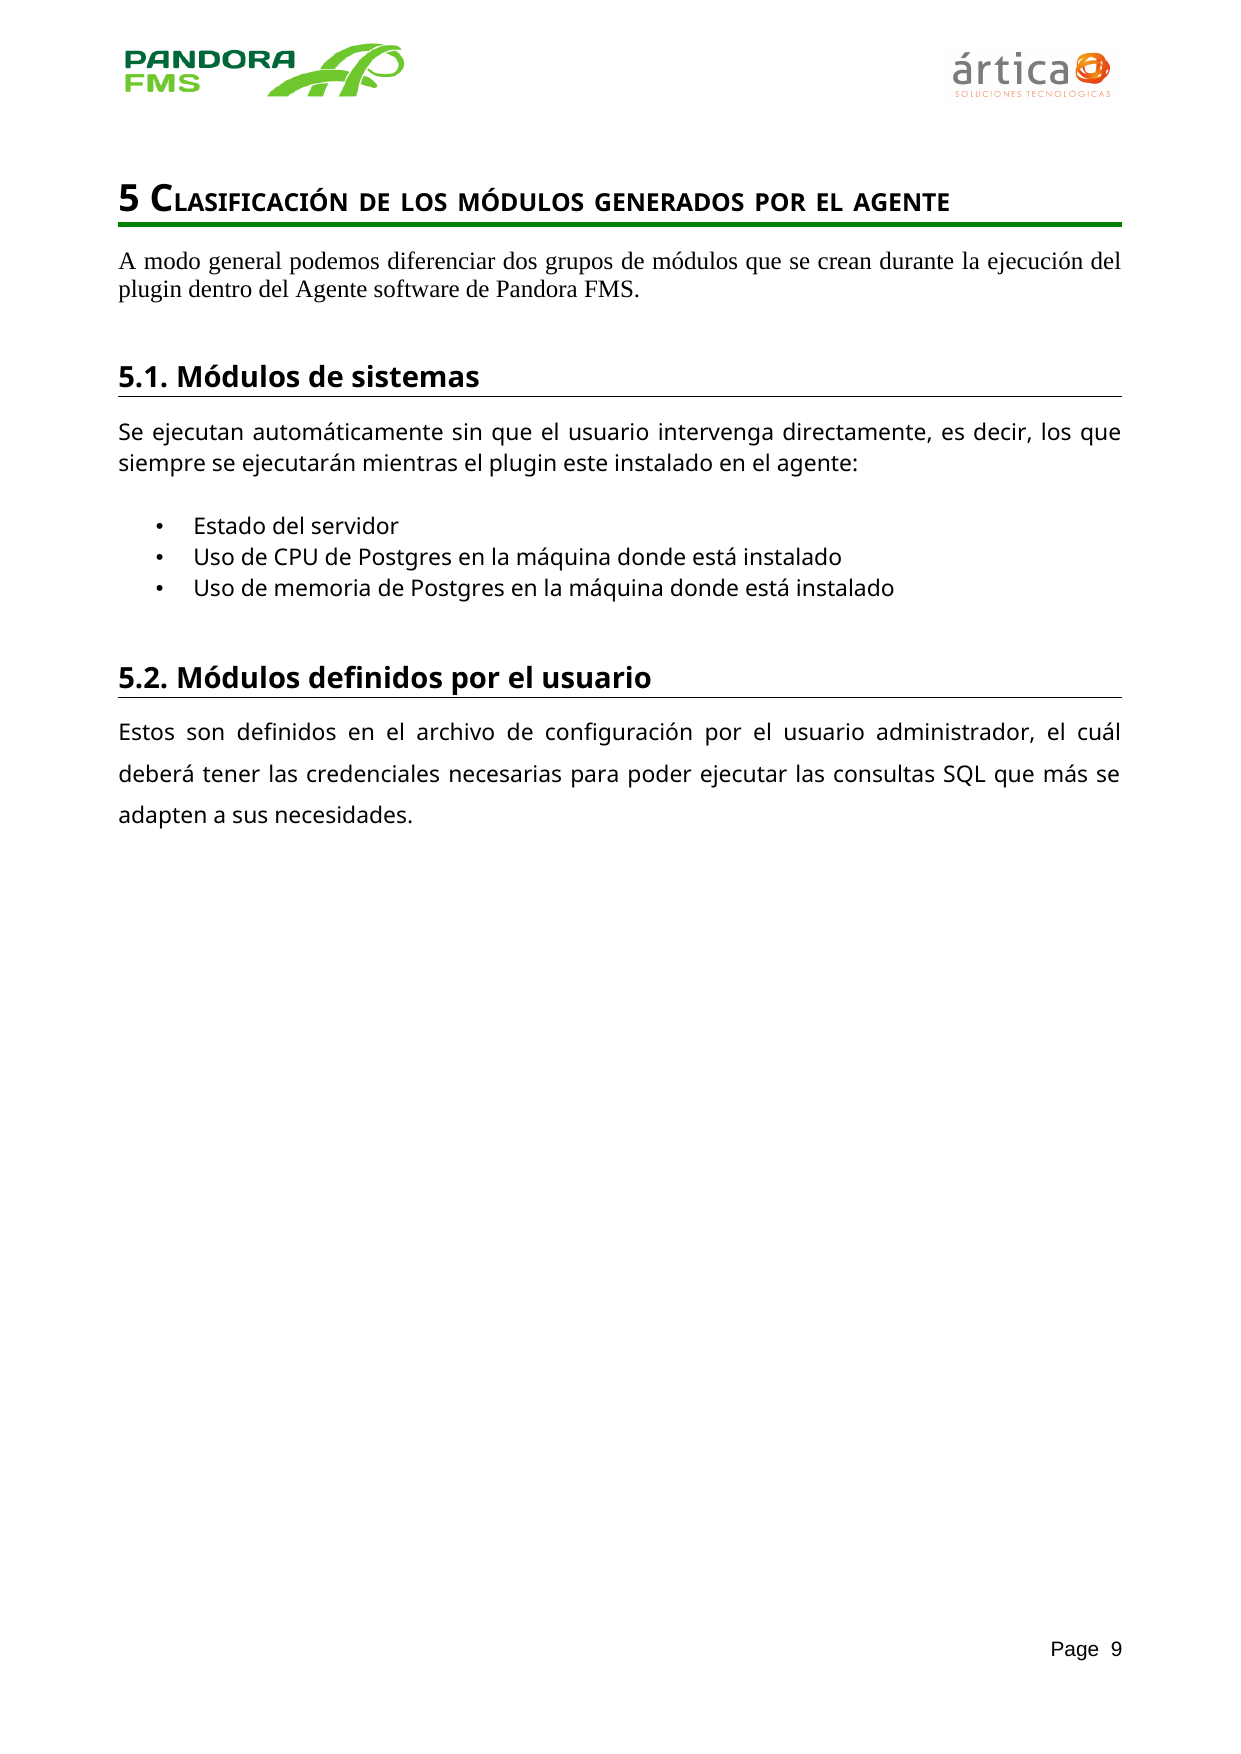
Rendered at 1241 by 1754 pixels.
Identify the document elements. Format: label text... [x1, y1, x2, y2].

picture [945, 45, 1118, 102]
list Estado del servidor [156, 509, 1122, 541]
text Estos son definidos en el archivo de configuración por el usuario administrador, el cuál deberá tener las credenciales necesarias para poder ejecutar las consultas SQL que más se adapten a sus necesidades. [118, 716, 1122, 830]
text Se ejecutan automáticamente sin que el usuario intervenga directamente, es decir, los que siempre se ejecutarán mientras el plugin este instalado en el agente: [118, 416, 1122, 478]
picture [118, 39, 409, 97]
subtitle Clasificación de los módulos generados por el agente [118, 171, 1122, 222]
list Uso de memoria de Postgres en la máquina donde está instalado [156, 572, 1122, 603]
text A modo general podemos diferenciar dos grupos de módulos que se crean durante la ejecución del plugin dentro del Agente software de Pandora FMS. [118, 246, 1122, 303]
subtitle Módulos de sistemas [118, 357, 1122, 396]
list Uso de CPU de Postgres en la máquina donde está instalado [156, 541, 1122, 572]
subtitle Módulos definidos por el usuario [118, 657, 1122, 697]
